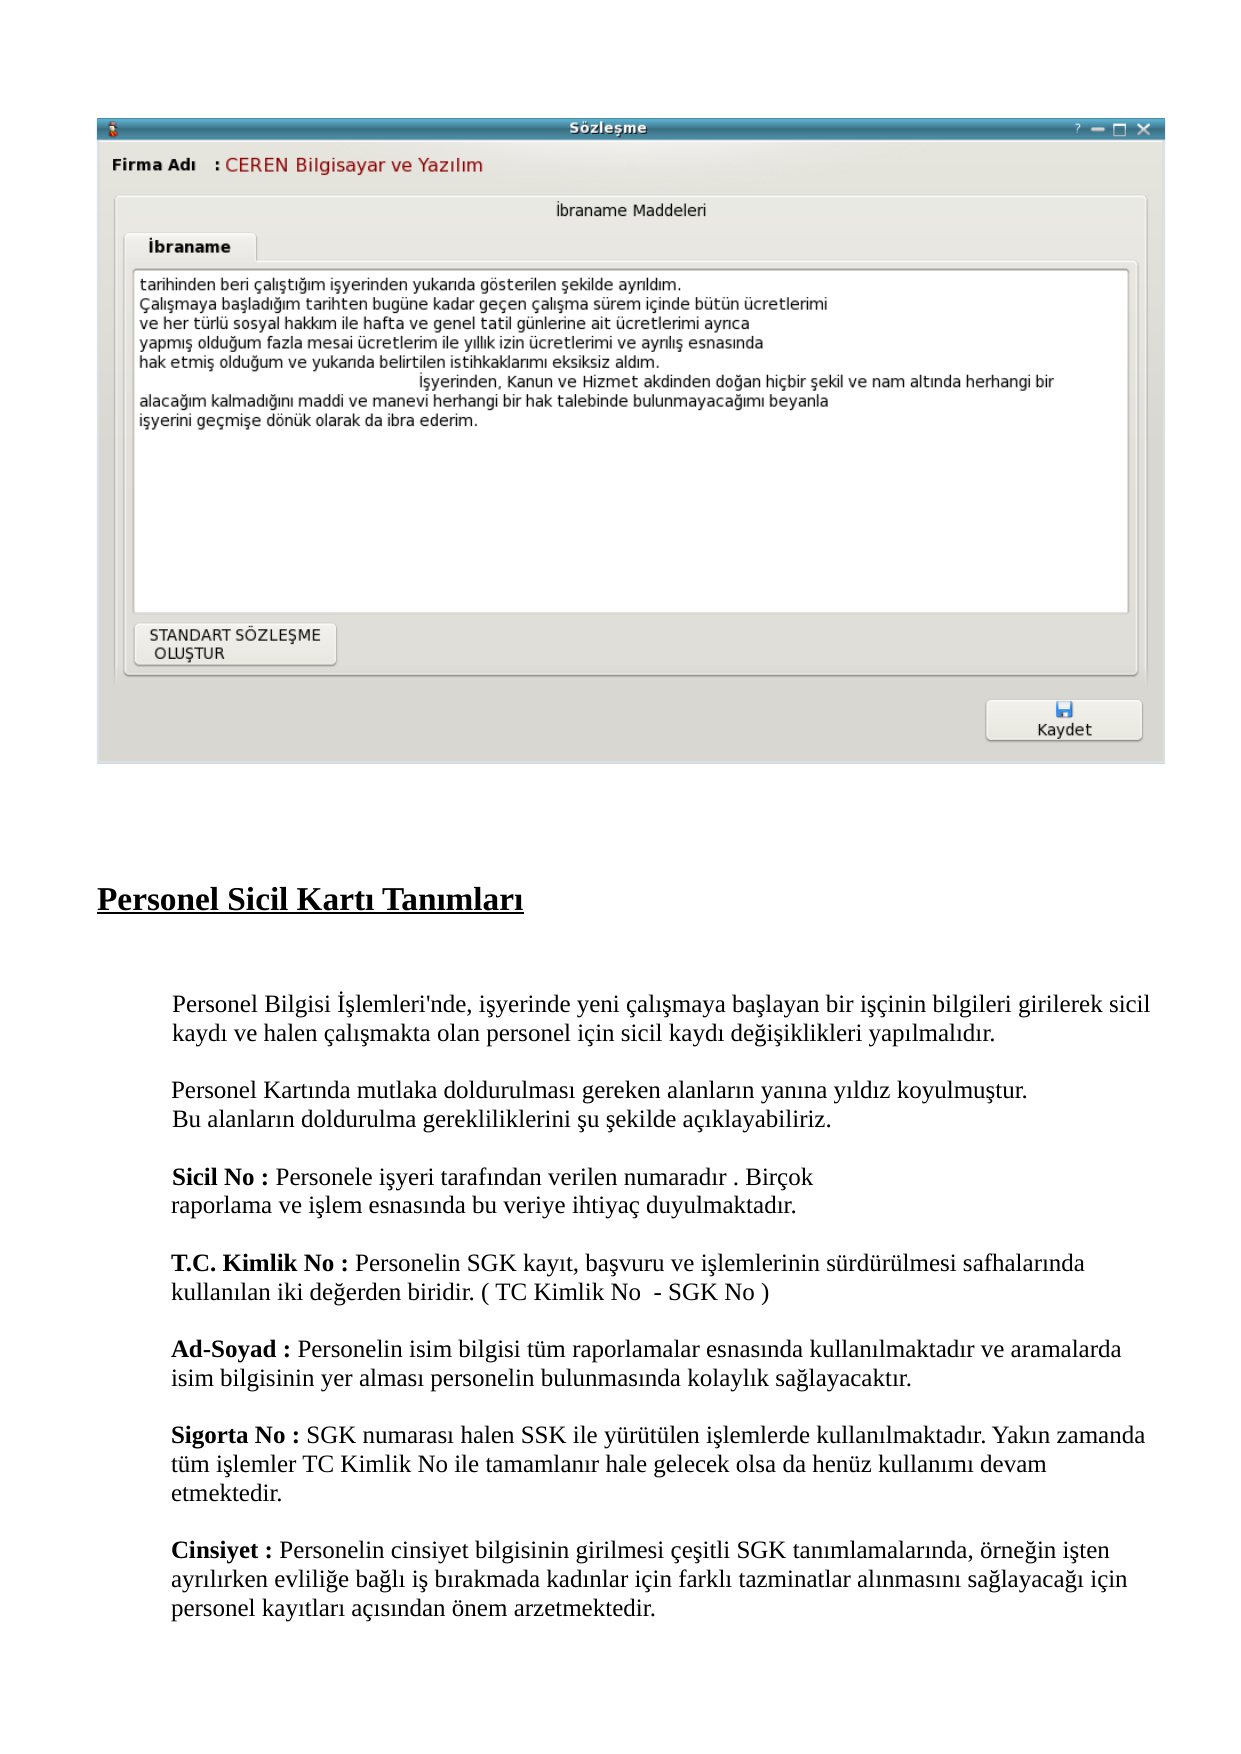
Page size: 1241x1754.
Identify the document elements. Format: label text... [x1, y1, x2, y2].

text T.C. Kimlik No : Personelin SGK kayıt, başvuru ve işlemlerinin sürdürülmesi safhalarında kullanılan iki değerden biridir. ( TC Kimlik No - SGK No ) [97, 1248, 1165, 1305]
text Sigorta No : SGK numarası halen SSK ile yürütülen işlemlerde kullanılmaktadır. Yakın zamanda tüm işlemler TC Kimlik No ile tamamlanır hale gelecek olsa da henüz kullanımı devam etmektedir. [97, 1420, 1165, 1507]
picture [96, 118, 1166, 764]
text Personel Kartında mutlaka doldurulması gereken alanların yanına yıldız koyulmuştur. [97, 1075, 1165, 1104]
text isim bilgisinin yer alması personelin bulunmasında kolaylık sağlayacaktır. [97, 1363, 1165, 1392]
text Ad-Soyad : Personelin isim bilgisi tüm raporlamalar esnasında kullanılmaktadır ve aramalarda [97, 1334, 1165, 1363]
text Bu alanların doldurulma gerekliliklerini şu şekilde açıklayabiliriz. [97, 1104, 1165, 1133]
text Sicil No : Personele işyeri tarafından verilen numaradır . Birçok [97, 1162, 1165, 1190]
text Personel Sicil Kartı Tanımları [97, 879, 1165, 917]
text raporlama ve işlem esnasında bu veriye ihtiyaç duyulmaktadır. [97, 1190, 1165, 1219]
text Cinsiyet : Personelin cinsiyet bilgisinin girilmesi çeşitli SGK tanımlamalarında, örneğin işten ayrılırken evliliğe bağlı iş bırakmada kadınlar için farklı tazminatlar alınmasını sağlayacağı için personel kayıtları açısından önem arzetmektedir. [97, 1535, 1165, 1622]
list Personel Bilgisi İşlemleri'nde, işyerinde yeni çalışmaya başlayan bir işçinin bilgileri girilerek sicil kaydı ve halen çalışmakta olan personel için sicil kaydı değişiklikleri yapılmalıdır. [134, 989, 1165, 1047]
